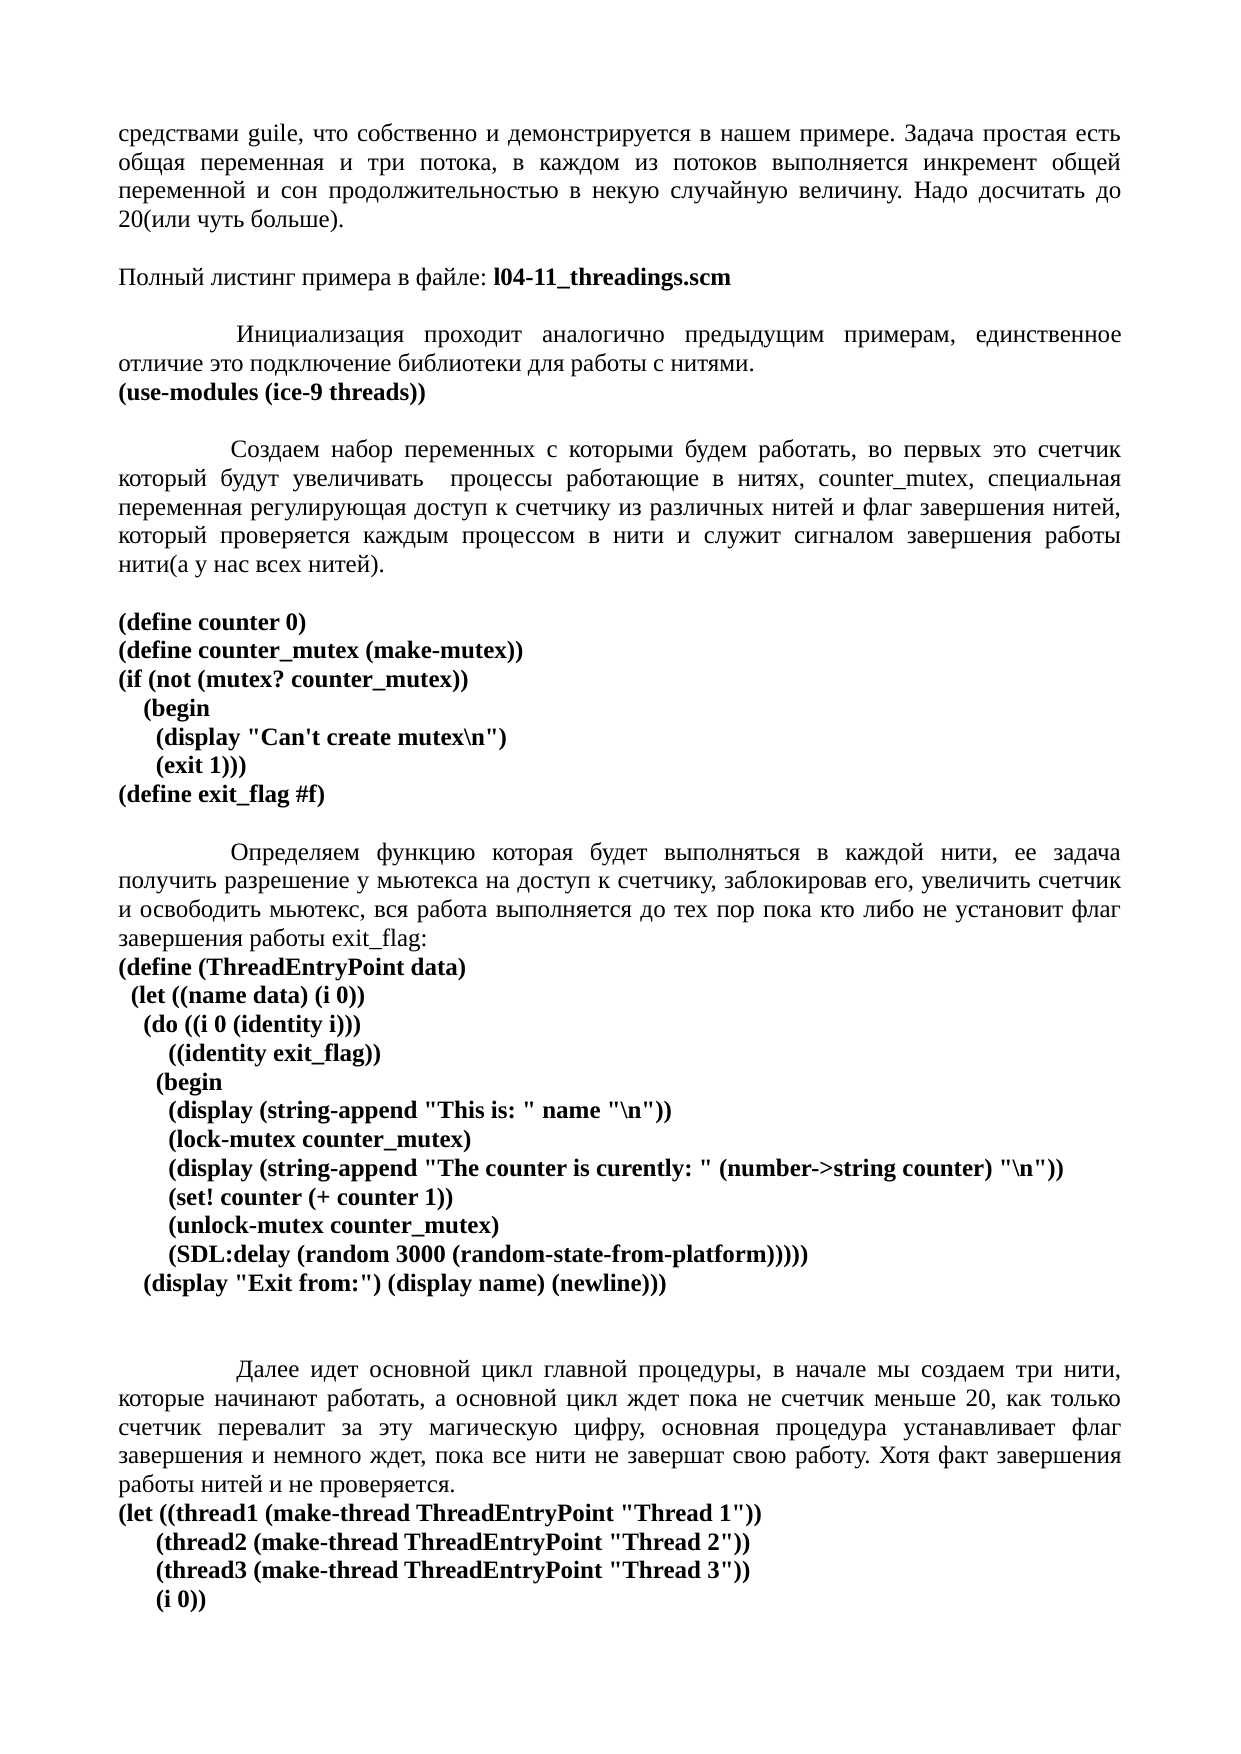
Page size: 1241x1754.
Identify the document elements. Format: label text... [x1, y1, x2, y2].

text (define counter 0) [118, 607, 1122, 636]
text (display (string-append "The counter is curently: " (number->string counter) "\n")) [118, 1153, 1122, 1182]
text (display (string-append "This is: " name "\n")) [118, 1096, 1122, 1124]
text (if (not (mutex? counter_mutex)) [118, 664, 1122, 693]
text (lock-mutex counter_mutex) [118, 1124, 1122, 1153]
text Полный листинг примера в файле: l04-11_threadings.scm [118, 262, 1122, 291]
text (i 0)) [118, 1584, 1122, 1613]
text (display "Exit from:") (display name) (newline))) [118, 1268, 1122, 1297]
text (exit 1))) [118, 751, 1122, 779]
text (do ((i 0 (identity i))) [118, 1009, 1122, 1038]
text (thread3 (make-thread ThreadEntryPoint "Thread 3")) [118, 1556, 1122, 1584]
text (begin [118, 693, 1122, 722]
text (define counter_mutex (make-mutex)) [118, 636, 1122, 664]
text Инициализация проходит аналогично предыдущим примерам, единственное отличие это подключение библиотеки для работы с нитями. [118, 319, 1122, 377]
text (let ((thread1 (make-thread ThreadEntryPoint "Thread 1")) [118, 1498, 1122, 1527]
text ((identity exit_flag)) [118, 1038, 1122, 1067]
text Определяем функцию которая будет выполняться в каждой нити, ее задача получить разрешение у мьютекса на доступ к счетчику, заблокировав его, увеличить счетчик и освободить мьютекс, вся работа выполняется до тех пор пока кто либо не установит флаг завершения работы exit_flag: [118, 837, 1122, 952]
text (let ((name data) (i 0)) [118, 981, 1122, 1009]
text (use-modules (ice-9 threads)) [118, 377, 1122, 406]
text (thread2 (make-thread ThreadEntryPoint "Thread 2")) [118, 1527, 1122, 1556]
text Создаем набор переменных с которыми будем работать, во первых это счетчик который будут увеличивать процессы работающие в нитях, counter_mutex, специальная переменная регулирующая доступ к счетчику из различных нитей и флаг завершения нитей, который проверяется каждым процессом в нити и служит сигналом завершения работы нити(а у нас всех нитей). [118, 434, 1122, 578]
text (define (ThreadEntryPoint data) [118, 952, 1122, 981]
text (unlock-mutex counter_mutex) [118, 1211, 1122, 1239]
text (define exit_flag #f) [118, 779, 1122, 808]
text (set! counter (+ counter 1)) [118, 1182, 1122, 1211]
text (begin [118, 1067, 1122, 1096]
text (SDL:delay (random 3000 (random-state-from-platform))))) [118, 1239, 1122, 1268]
text Далее идет основной цикл главной процедуры, в начале мы создаем три нити, которые начинают работать, а основной цикл ждет пока не счетчик меньше 20, как только счетчик перевалит за эту магическую цифру, основная процедура устанавливает флаг завершения и немного ждет, пока все нити не завершат свою работу. Хотя факт завершения работы нитей и не проверяется. [118, 1354, 1122, 1498]
text (display "Can't create mutex\n") [118, 722, 1122, 751]
text средствами guile, что собственно и демонстрируется в нашем примере. Задача простая есть общая переменная и три потока, в каждом из потоков выполняется инкремент общей переменной и сон продолжительностью в некую случайную величину. Надо досчитать до 20(или чуть больше). [118, 118, 1122, 233]
